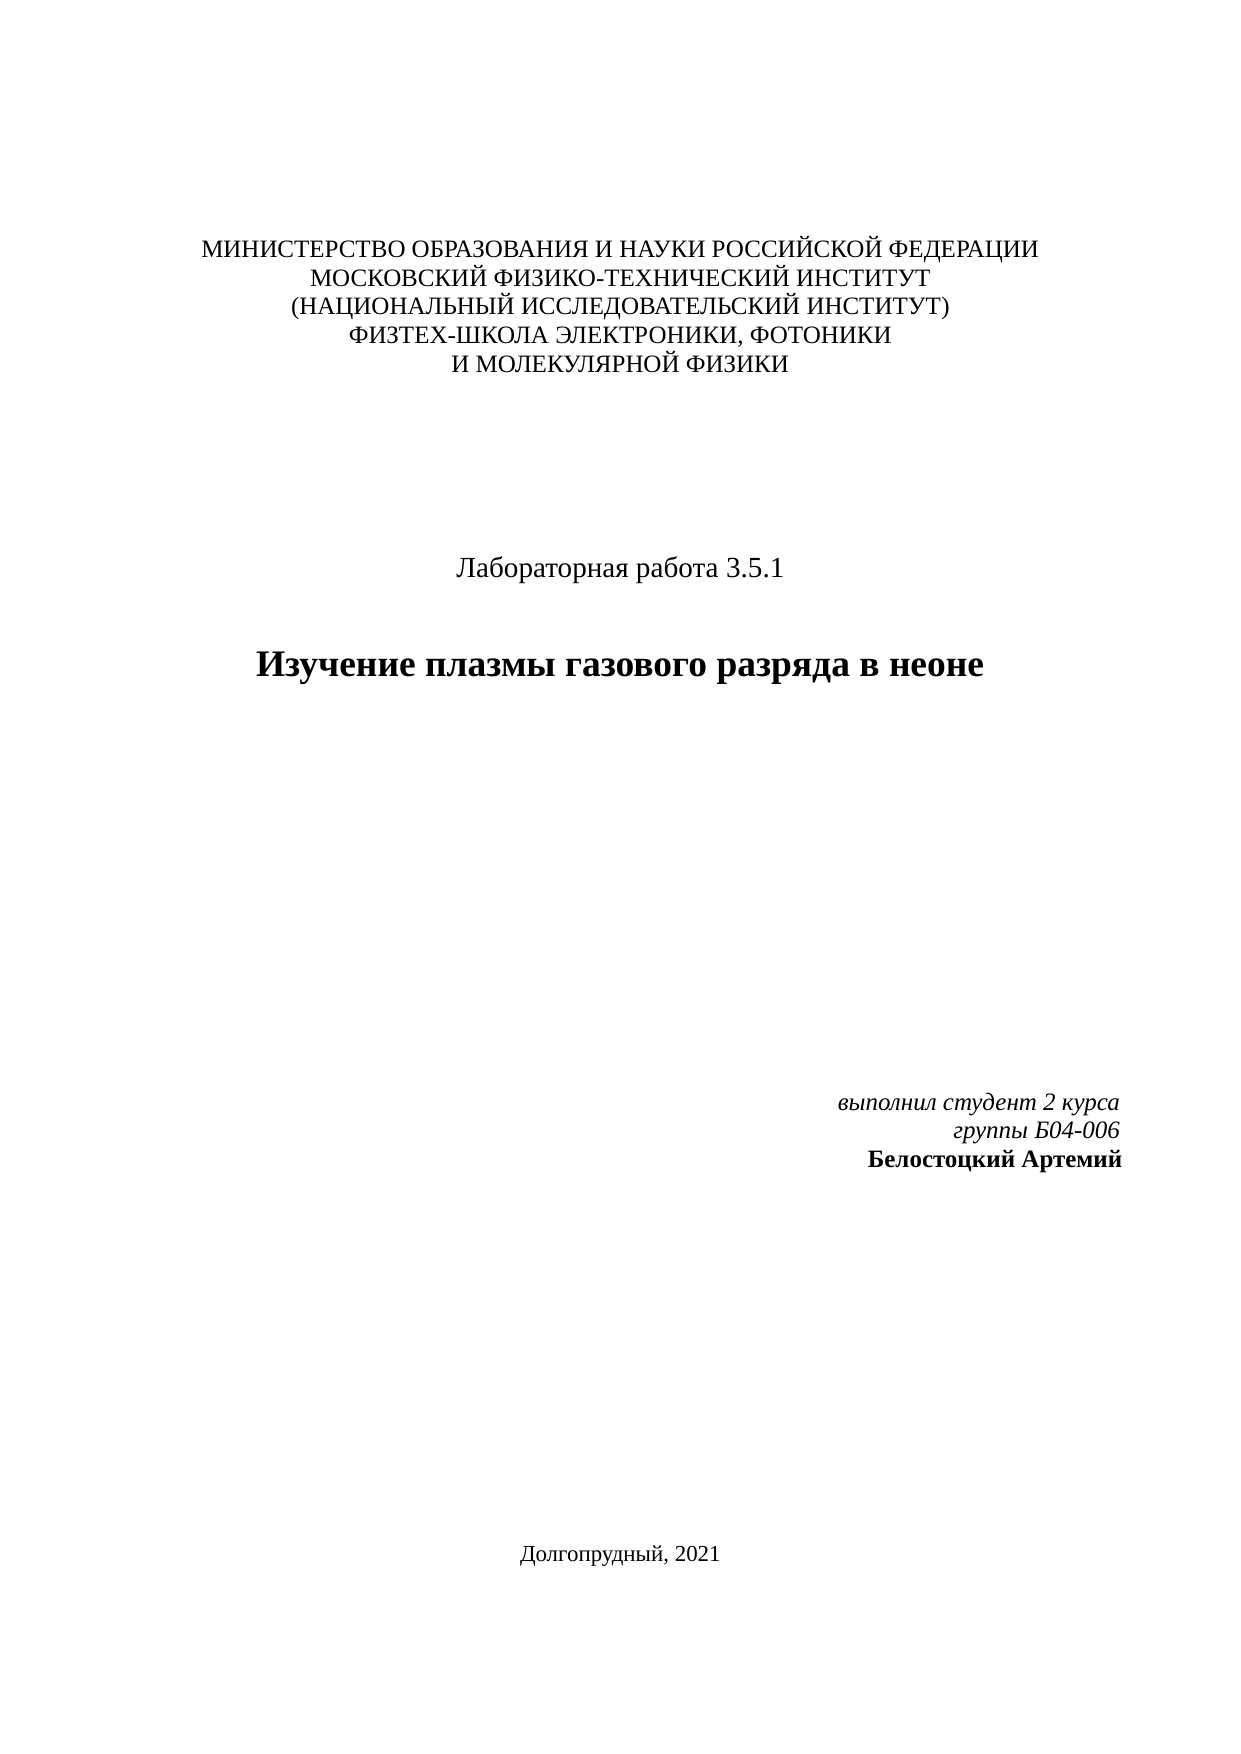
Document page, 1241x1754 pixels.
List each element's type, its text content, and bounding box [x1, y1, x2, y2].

text Изучение плазмы газового разряда в неоне [118, 641, 1122, 684]
text Лабораторная работа 3.5.1 [118, 550, 1122, 584]
text выполнил студент 2 курса [118, 1087, 1122, 1116]
text Белостоцкий Артемий [118, 1144, 1122, 1173]
text (НАЦИОНАЛЬНЫЙ ИССЛЕДОВАТЕЛЬСКИЙ ИНСТИТУТ) [118, 291, 1122, 320]
text Долгопрудный, 2021 [118, 1539, 1122, 1566]
text МИНИСТЕРСТВО ОБРАЗОВАНИЯ И НАУКИ РОССИЙСКОЙ ФЕДЕРАЦИИ МОСКОВСКИЙ ФИЗИКО-ТЕХНИЧЕСКИЙ ИНСТИТУТ [118, 234, 1122, 291]
text И МОЛЕКУЛЯРНОЙ ФИЗИКИ [118, 349, 1122, 378]
text ФИЗТЕХ-ШКОЛА ЭЛЕКТРОНИКИ, ФОТОНИКИ [118, 320, 1122, 349]
text группы Б04-006 [118, 1116, 1122, 1144]
